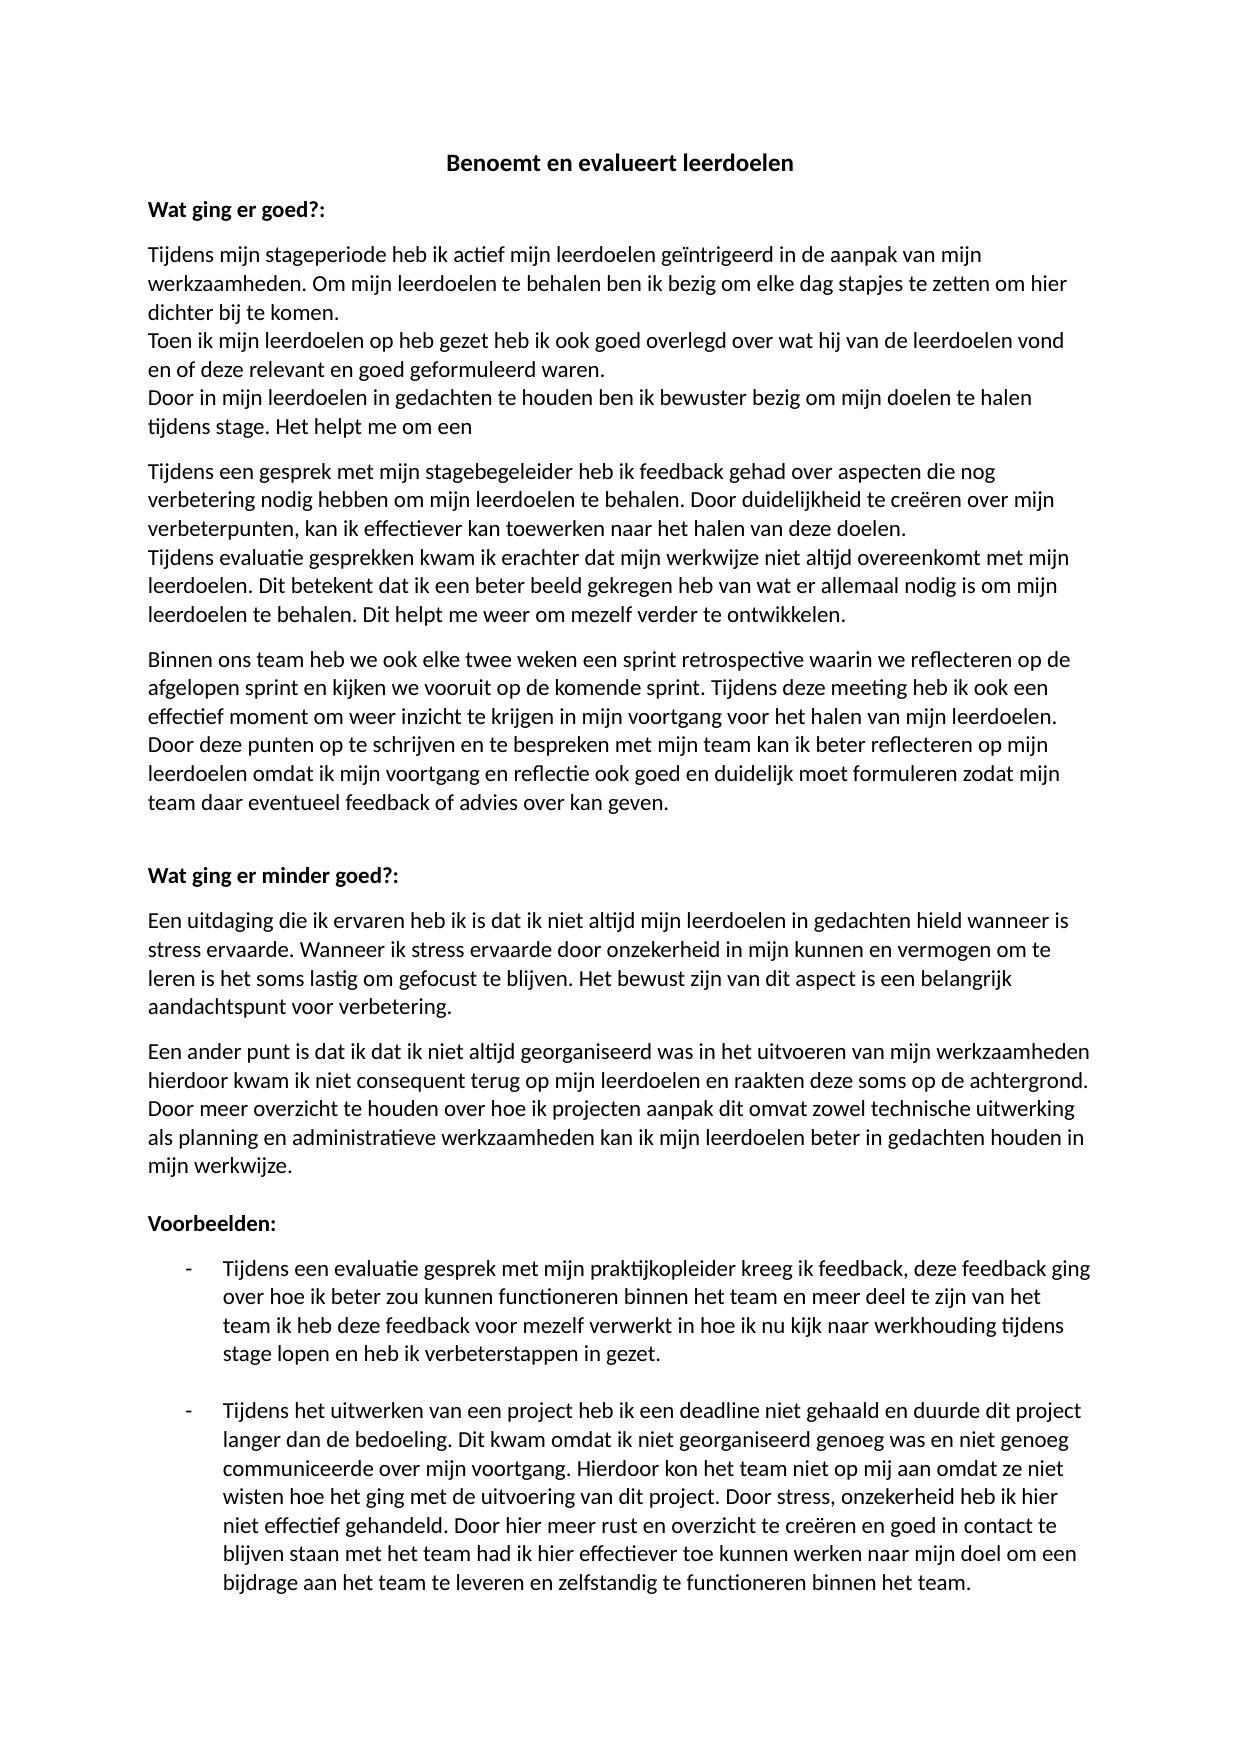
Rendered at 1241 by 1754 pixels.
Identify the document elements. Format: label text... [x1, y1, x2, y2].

text Binnen ons team heb we ook elke twee weken een sprint retrospective waarin we reflecteren op de afgelopen sprint en kijken we vooruit op de komende sprint. Tijdens deze meeting heb ik ook een effectief moment om weer inzicht te krijgen in mijn voortgang voor het halen van mijn leerdoelen. Door deze punten op te schrijven en te bespreken met mijn team kan ik beter reflecteren op mijn leerdoelen omdat ik mijn voortgang en reflectie ook goed en duidelijk moet formuleren zodat mijn team daar eventueel feedback of advies over kan geven. [148, 645, 1093, 844]
text Wat ging er minder goed?: [148, 861, 1093, 889]
text Tijdens een gesprek met mijn stagebegeleider heb ik feedback gehad over aspecten die nog verbetering nodig hebben om mijn leerdoelen te behalen. Door duidelijkheid te creëren over mijn verbeterpunten, kan ik effectiever kan toewerken naar het halen van deze doelen. Tijdens evaluatie gesprekken kwam ik erachter dat mijn werkwijze niet altijd overeenkomt met mijn leerdoelen. Dit betekent dat ik een beter beeld gekregen heb van wat er allemaal nodig is om mijn leerdoelen te behalen. Dit helpt me weer om mezelf verder te ontwikkelen. [148, 457, 1093, 628]
list Tijdens het uitwerken van een project heb ik een deadline niet gehaald en duurde dit project langer dan de bedoeling. Dit kwam omdat ik niet georganiseerd genoeg was en niet genoeg communiceerde over mijn voortgang. Hierdoor kon het team niet op mij aan omdat ze niet wisten hoe het ging met de uitvoering van dit project. Door stress, onzekerheid heb ik hier niet effectief gehandeld. Door hier meer rust en overzicht te creëren en goed in contact te blijven staan met het team had ik hier effectiever toe kunnen werken naar mijn doel om een bijdrage aan het team te leveren en zelfstandig te functioneren binnen het team. [185, 1397, 1093, 1596]
text Tijdens mijn stageperiode heb ik actief mijn leerdoelen geïntrigeerd in de aanpak van mijn werkzaamheden. Om mijn leerdoelen te behalen ben ik bezig om elke dag stapjes te zetten om hier dichter bij te komen. Toen ik mijn leerdoelen op heb gezet heb ik ook goed overlegd over wat hij van de leerdoelen vond en of deze relevant en goed geformuleerd waren. Door in mijn leerdoelen in gedachten te houden ben ik bewuster bezig om mijn doelen te halen tijdens stage. Het helpt me om een [148, 241, 1093, 440]
text Een ander punt is dat ik dat ik niet altijd georganiseerd was in het uitvoeren van mijn werkzaamheden hierdoor kwam ik niet consequent terug op mijn leerdoelen en raakten deze soms op de achtergrond. Door meer overzicht te houden over hoe ik projecten aanpak dit omvat zowel technische uitwerking als planning en administratieve werkzaamheden kan ik mijn leerdoelen beter in gedachten houden in mijn werkwijze. Voorbeelden: [148, 1037, 1093, 1237]
text Wat ging er goed?: [148, 195, 1093, 223]
list Tijdens een evaluatie gesprek met mijn praktijkopleider kreeg ik feedback, deze feedback ging over hoe ik beter zou kunnen functioneren binnen het team en meer deel te zijn van het team ik heb deze feedback voor mezelf verwerkt in hoe ik nu kijk naar werkhouding tijdens stage lopen en heb ik verbeterstappen in gezet. [185, 1254, 1093, 1367]
text Benoemt en evalueert leerdoelen [148, 148, 1093, 178]
text Een uitdaging die ik ervaren heb ik is dat ik niet altijd mijn leerdoelen in gedachten hield wanneer is stress ervaarde. Wanneer ik stress ervaarde door onzekerheid in mijn kunnen en vermogen om te leren is het soms lastig om gefocust te blijven. Het bewust zijn van dit aspect is een belangrijk aandachtspunt voor verbetering. [148, 907, 1093, 1020]
